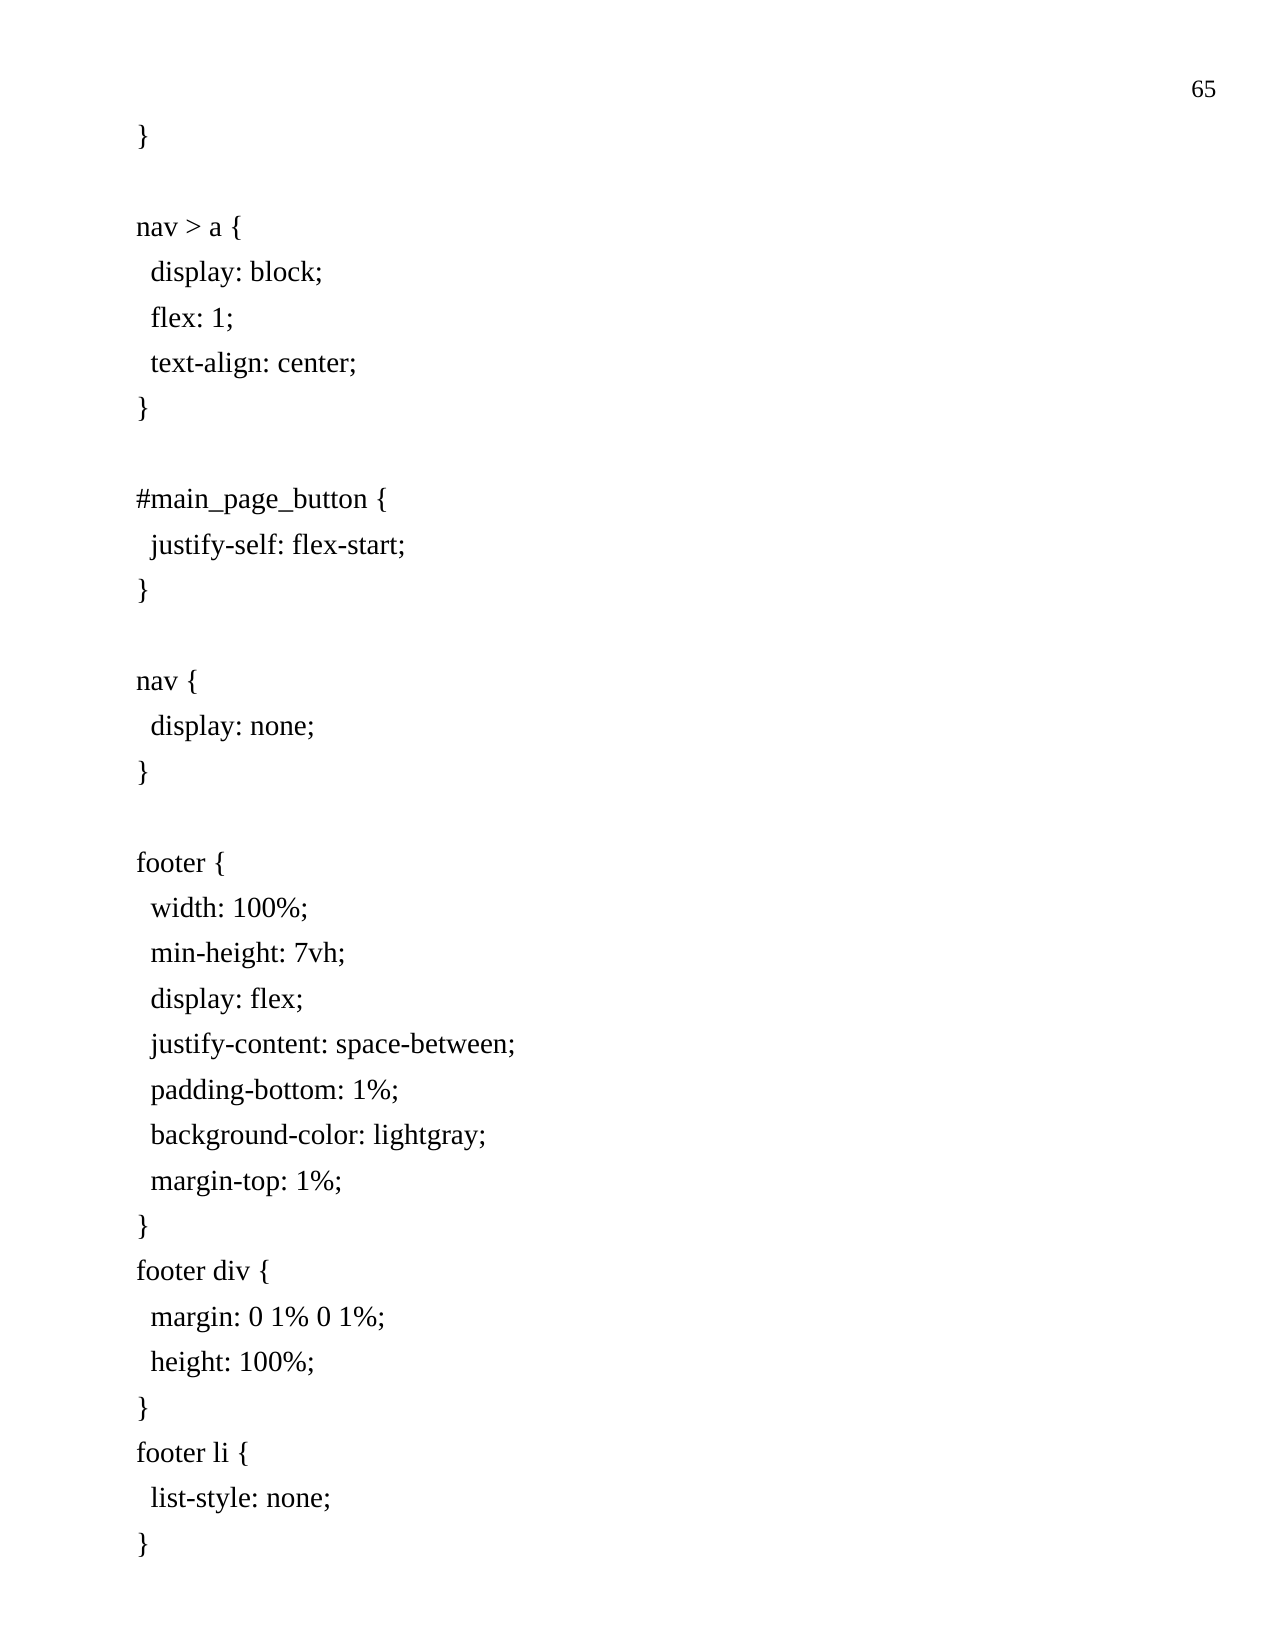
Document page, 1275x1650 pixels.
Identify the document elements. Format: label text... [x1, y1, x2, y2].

text margin-top: 1%; [136, 1163, 1216, 1196]
text display: none; [136, 708, 1216, 742]
text } [136, 118, 1216, 152]
text nav > a { [136, 209, 1216, 242]
text justify-content: space-between; [136, 1026, 1216, 1060]
text footer { [136, 845, 1216, 878]
text } [136, 1526, 1216, 1559]
text footer li { [136, 1435, 1216, 1469]
text width: 100%; [136, 890, 1216, 924]
text } [136, 754, 1216, 787]
text footer div { [136, 1253, 1216, 1287]
text list-style: none; [136, 1481, 1216, 1514]
text } [136, 391, 1216, 424]
text display: block; [136, 254, 1216, 288]
text flex: 1; [136, 300, 1216, 333]
text display: flex; [136, 981, 1216, 1014]
text nav { [136, 663, 1216, 697]
text padding-bottom: 1%; [136, 1072, 1216, 1105]
text background-color: lightgray; [136, 1117, 1216, 1151]
text text-align: center; [136, 345, 1216, 379]
text height: 100%; [136, 1344, 1216, 1378]
text } [136, 1390, 1216, 1423]
text justify-self: flex-start; [136, 527, 1216, 560]
text #main_page_button { [136, 481, 1216, 515]
text } [136, 572, 1216, 606]
text margin: 0 1% 0 1%; [136, 1299, 1216, 1332]
text min-height: 7vh; [136, 936, 1216, 969]
text } [136, 1208, 1216, 1242]
